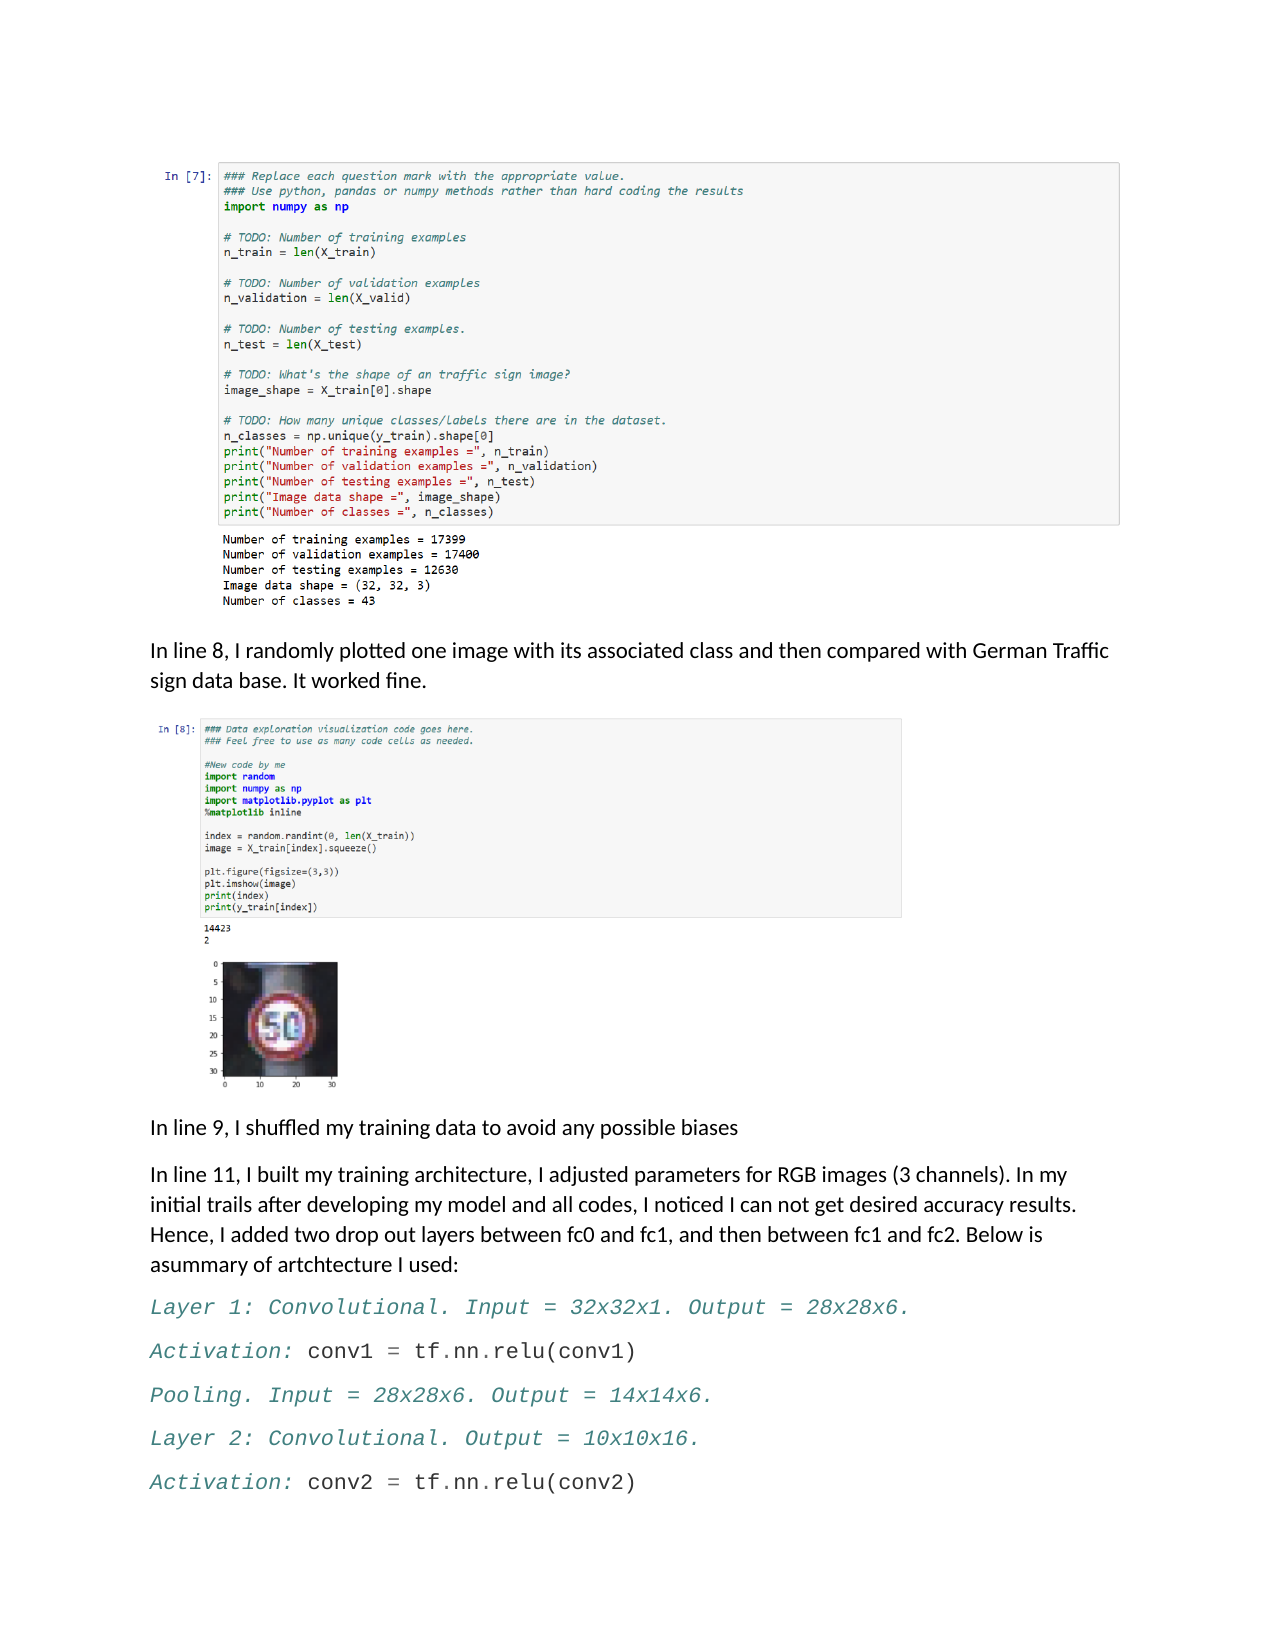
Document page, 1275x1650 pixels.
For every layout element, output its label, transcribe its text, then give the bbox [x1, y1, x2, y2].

text Activation: conv2 = tf.nn.relu(conv2) [150, 1470, 1125, 1496]
text In line 9, I shuffled my training data to avoid any possible biases [150, 1113, 1125, 1142]
text Layer 2: Convolutional. Output = 10x10x16. [150, 1427, 1125, 1452]
text In line 8, I randomly plotted one image with its associated class and then compared with German Traffic sign data base. It worked fine. [150, 636, 1125, 694]
text Layer 1: Convolutional. Input = 32x32x1. Output = 28x28x6. [150, 1296, 1125, 1321]
text Pooling. Input = 28x28x6. Output = 14x14x6. [150, 1384, 1125, 1409]
text Activation: conv1 = tf.nn.relu(conv1) [150, 1339, 1125, 1365]
text In line 11, I built my training architecture, I adjusted parameters for RGB images (3 channels). In my initial trails after developing my model and all codes, I noticed I can not get desired accuracy results. Hence, I added two drop out layers between fc0 and fc1, and then between fc1 and fc2. Below is asummary of artchtecture I used: [150, 1160, 1125, 1278]
